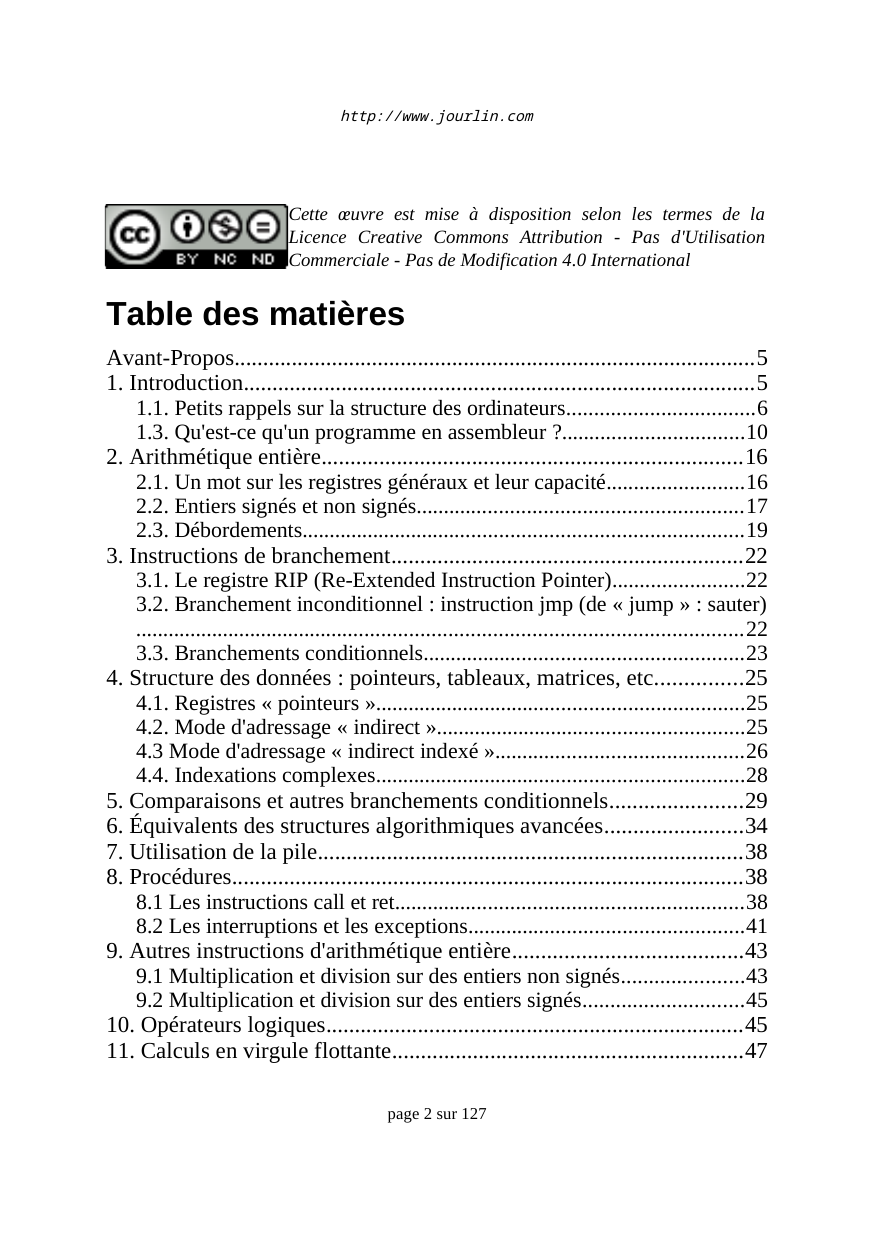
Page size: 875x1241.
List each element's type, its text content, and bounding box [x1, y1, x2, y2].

text 4.2. Mode d'adressage « indirect » 25 [136, 715, 768, 739]
text 2.2. Entiers signés et non signés 17 [136, 494, 768, 518]
text 3.2. Branchement inconditionnel : instruction jmp (de « jump » : sauter) 22 [136, 592, 768, 641]
text 1.1. Petits rappels sur la structure des ordinateurs 6 [136, 396, 768, 420]
text 4.4. Indexations complexes 28 [136, 763, 768, 788]
text 7. Utilisation de la pile 38 [106, 839, 768, 864]
text 2.3. Débordements 19 [136, 518, 768, 542]
text 4.1. Registres « pointeurs » 25 [136, 691, 768, 715]
text 9. Autres instructions d'arithmétique entière 43 [106, 938, 768, 964]
text 5. Comparaisons et autres branchements conditionnels 29 [106, 788, 768, 813]
text 10. Opérateurs logiques 45 [106, 1012, 768, 1038]
text 1. Introduction 5 [106, 370, 768, 396]
text 3.3. Branchements conditionnels 23 [136, 641, 768, 665]
text 8. Procédures 38 [106, 864, 768, 890]
text 3. Instructions de branchement 22 [106, 542, 768, 568]
text 9.2 Multiplication et division sur des entiers signés 45 [136, 988, 768, 1012]
text 4. Structure des données : pointeurs, tableaux, matrices, etc. 25 [106, 665, 768, 691]
text 6. Équivalents des structures algorithmiques avancées 34 [106, 813, 768, 839]
text 1.3. Qu'est-ce qu'un programme en assembleur ? 10 [136, 420, 768, 444]
picture [104, 204, 289, 269]
text 9.1 Multiplication et division sur des entiers non signés 43 [136, 964, 768, 988]
text 11. Calculs en virgule flottante 47 [106, 1038, 768, 1063]
text 8.1 Les instructions call et ret 38 [136, 890, 768, 914]
text 3.1. Le registre RIP (Re-Extended Instruction Pointer) 22 [136, 568, 768, 592]
subtitle Table des matières [106, 295, 768, 332]
text Avant-Propos 5 [106, 344, 768, 370]
text 2.1. Un mot sur les registres généraux et leur capacité 16 [136, 470, 768, 494]
text Cette œuvre est mise à disposition selon les termes de la Licence Creative Commons Attribution - Pas d'Utilisation Commerciale - Pas de Modification 4.0 International [106, 191, 768, 270]
text 4.3 Mode d'adressage « indirect indexé » 26 [136, 739, 768, 763]
text 2. Arithmétique entière 16 [106, 444, 768, 470]
text 8.2 Les interruptions et les exceptions 41 [136, 914, 768, 938]
